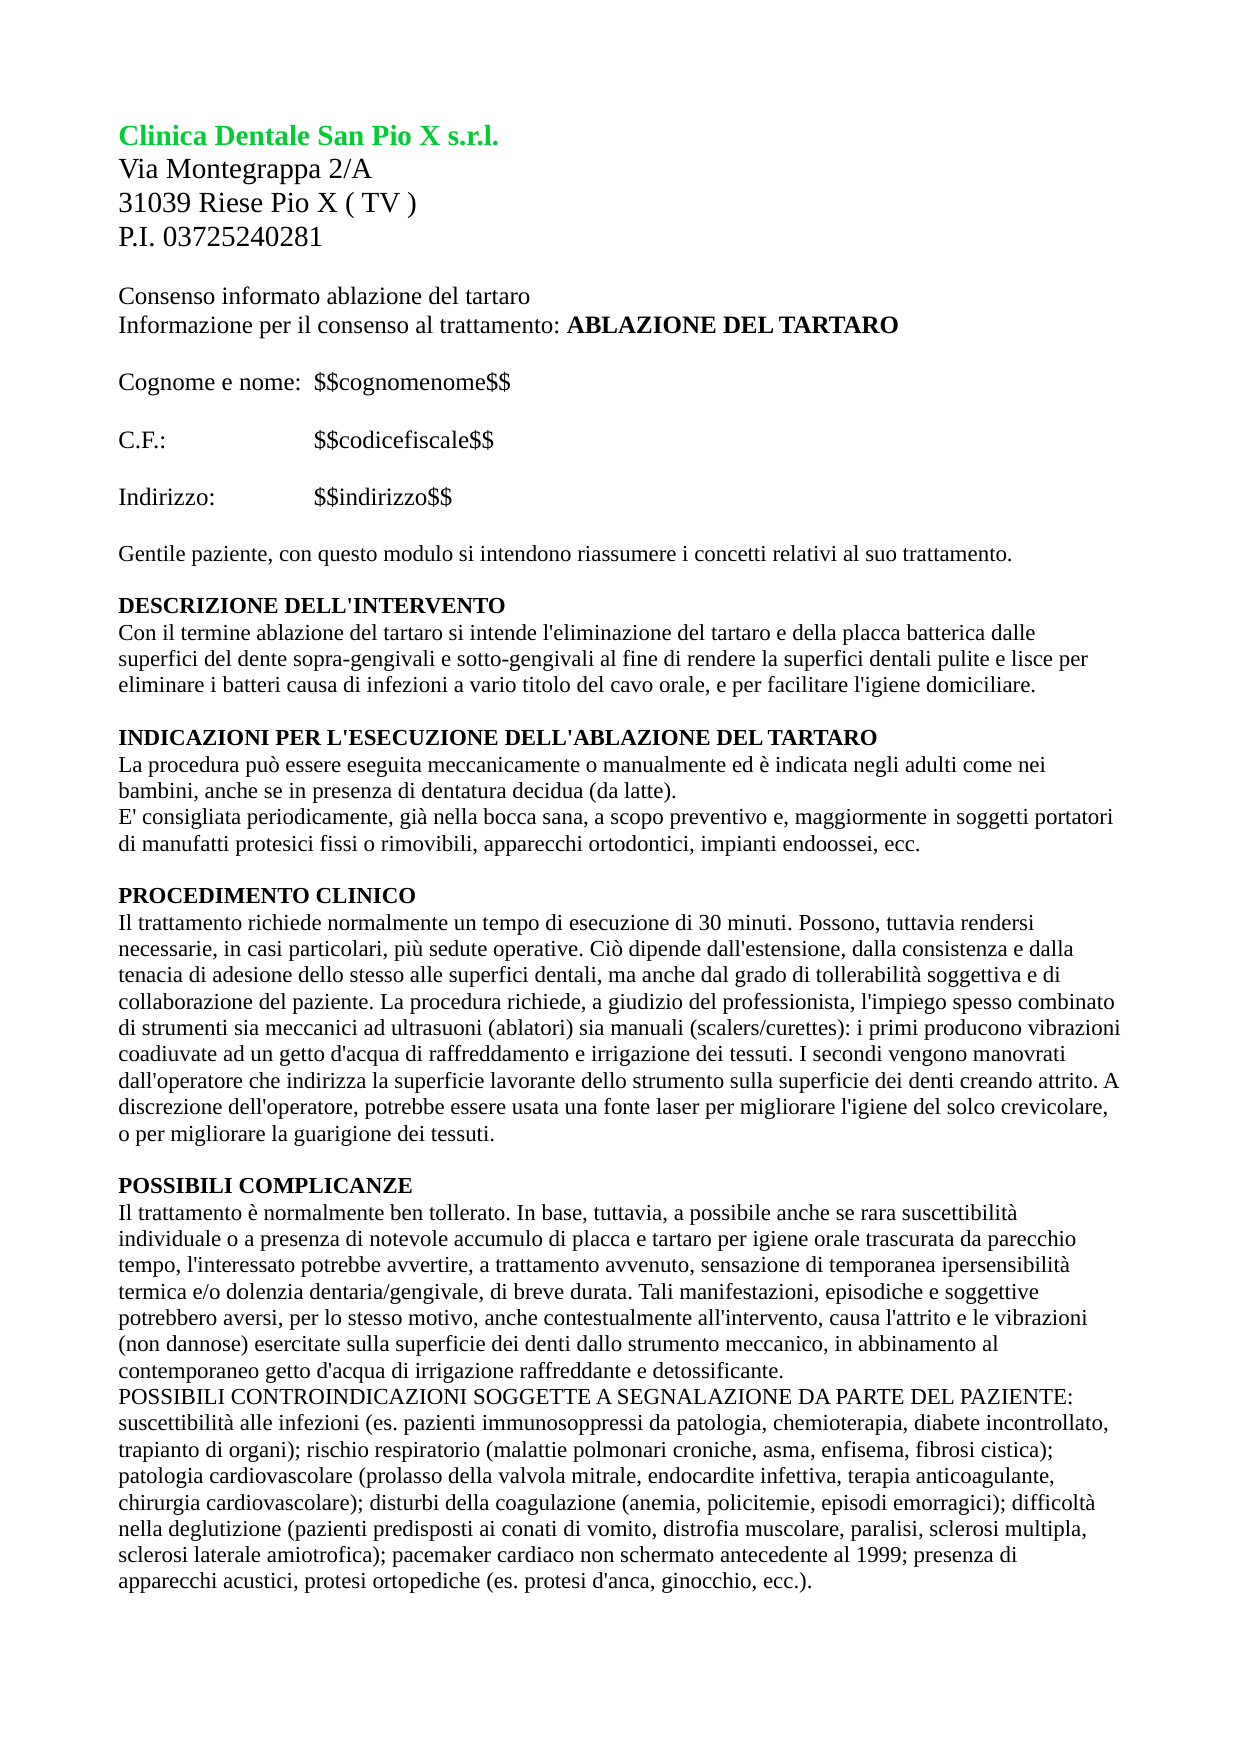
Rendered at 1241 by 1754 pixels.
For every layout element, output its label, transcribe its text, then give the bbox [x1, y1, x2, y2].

text POSSIBILI CONTROINDICAZIONI SOGGETTE A SEGNALAZIONE DA PARTE DEL PAZIENTE: [118, 1383, 1122, 1409]
text Clinica Dentale San Pio X s.r.l. [118, 118, 1122, 152]
text E' consigliata periodicamente, già nella bocca sana, a scopo preventivo e, maggiormente in soggetti portatori di manufatti protesici fissi o rimovibili, apparecchi ortodontici, impianti endoossei, ecc. [118, 803, 1122, 856]
text Informazione per il consenso al trattamento: ABLAZIONE DEL TARTARO [118, 310, 1122, 338]
text POSSIBILI COMPLICANZE [118, 1172, 1122, 1199]
text PROCEDIMENTO CLINICO [118, 882, 1122, 909]
text Il trattamento richiede normalmente un tempo di esecuzione di 30 minuti. Possono, tuttavia rendersi necessarie, in casi particolari, più sedute operative. Ciò dipende dall'estensione, dalla consistenza e dalla tenacia di adesione dello stesso alle superfici dentali, ma anche dal grado di tollerabilità soggettiva e di collaborazione del paziente. La procedura richiede, a giudizio del professionista, l'impiego spesso combinato di strumenti sia meccanici ad ultrasuoni (ablatori) sia manuali (scalers/curettes): i primi producono vibrazioni coadiuvate ad un getto d'acqua di raffreddamento e irrigazione dei tessuti. I secondi vengono manovrati dall'operatore che indirizza la superficie lavorante dello strumento sulla superficie dei denti creando attrito. A discrezione dell'operatore, potrebbe essere usata una fonte laser per migliorare l'igiene del solco crevicolare, o per migliorare la guarigione dei tessuti. [118, 909, 1122, 1146]
text 31039 Riese Pio X ( TV ) [118, 185, 1122, 219]
text Il trattamento è normalmente ben tollerato. In base, tuttavia, a possibile anche se rara suscettibilità individuale o a presenza di notevole accumulo di placca e tartaro per igiene orale trascurata da parecchio tempo, l'interessato potrebbe avvertire, a trattamento avvenuto, sensazione di temporanea ipersensibilità termica e/o dolenzia dentaria/gengivale, di breve durata. Tali manifestazioni, episodiche e soggettive potrebbero aversi, per lo stesso motivo, anche contestualmente all'intervento, causa l'attrito e le vibrazioni (non dannose) esercitate sulla superficie dei denti dallo strumento meccanico, in abbinamento al contemporaneo getto d'acqua di irrigazione raffreddante e detossificante. [118, 1199, 1122, 1383]
text C.F.: $$codicefiscale$$ [118, 425, 1122, 453]
text Gentile paziente, con questo modulo si intendono riassumere i concetti relativi al suo trattamento. [118, 540, 1122, 566]
text suscettibilità alle infezioni (es. pazienti immunosoppressi da patologia, chemioterapia, diabete incontrollato, trapianto di organi); rischio respiratorio (malattie polmonari croniche, asma, enfisema, fibrosi cistica); patologia cardiovascolare (prolasso della valvola mitrale, endocardite infettiva, terapia anticoagulante, chirurgia cardiovascolare); disturbi della coagulazione (anemia, policitemie, episodi emorragici); difficoltà nella deglutizione (pazienti predisposti ai conati di vomito, distrofia muscolare, paralisi, sclerosi multipla, sclerosi laterale amiotrofica); pacemaker cardiaco non schermato antecedente al 1999; presenza di apparecchi acustici, protesi ortopediche (es. protesi d'anca, ginocchio, ecc.). [118, 1409, 1122, 1594]
text P.I. 03725240281 [118, 219, 1122, 252]
text Indirizzo: $$indirizzo$$ [118, 482, 1122, 511]
text Consenso informato ablazione del tartaro [118, 281, 1122, 310]
text Via Montegrappa 2/A [118, 152, 1122, 185]
text Con il termine ablazione del tartaro si intende l'eliminazione del tartaro e della placca batterica dalle superfici del dente sopra-gengivali e sotto-gengivali al fine di rendere la superfici dentali pulite e lisce per eliminare i batteri causa di infezioni a vario titolo del cavo orale, e per facilitare l'igiene domiciliare. [118, 619, 1122, 698]
text INDICAZIONI PER L'ESECUZIONE DELL'ABLAZIONE DEL TARTARO [118, 724, 1122, 751]
text DESCRIZIONE DELL'INTERVENTO [118, 592, 1122, 619]
text La procedura può essere eseguita meccanicamente o manualmente ed è indicata negli adulti come nei bambini, anche se in presenza di dentatura decidua (da latte). [118, 751, 1122, 803]
text Cognome e nome: $$cognomenome$$ [118, 367, 1122, 396]
